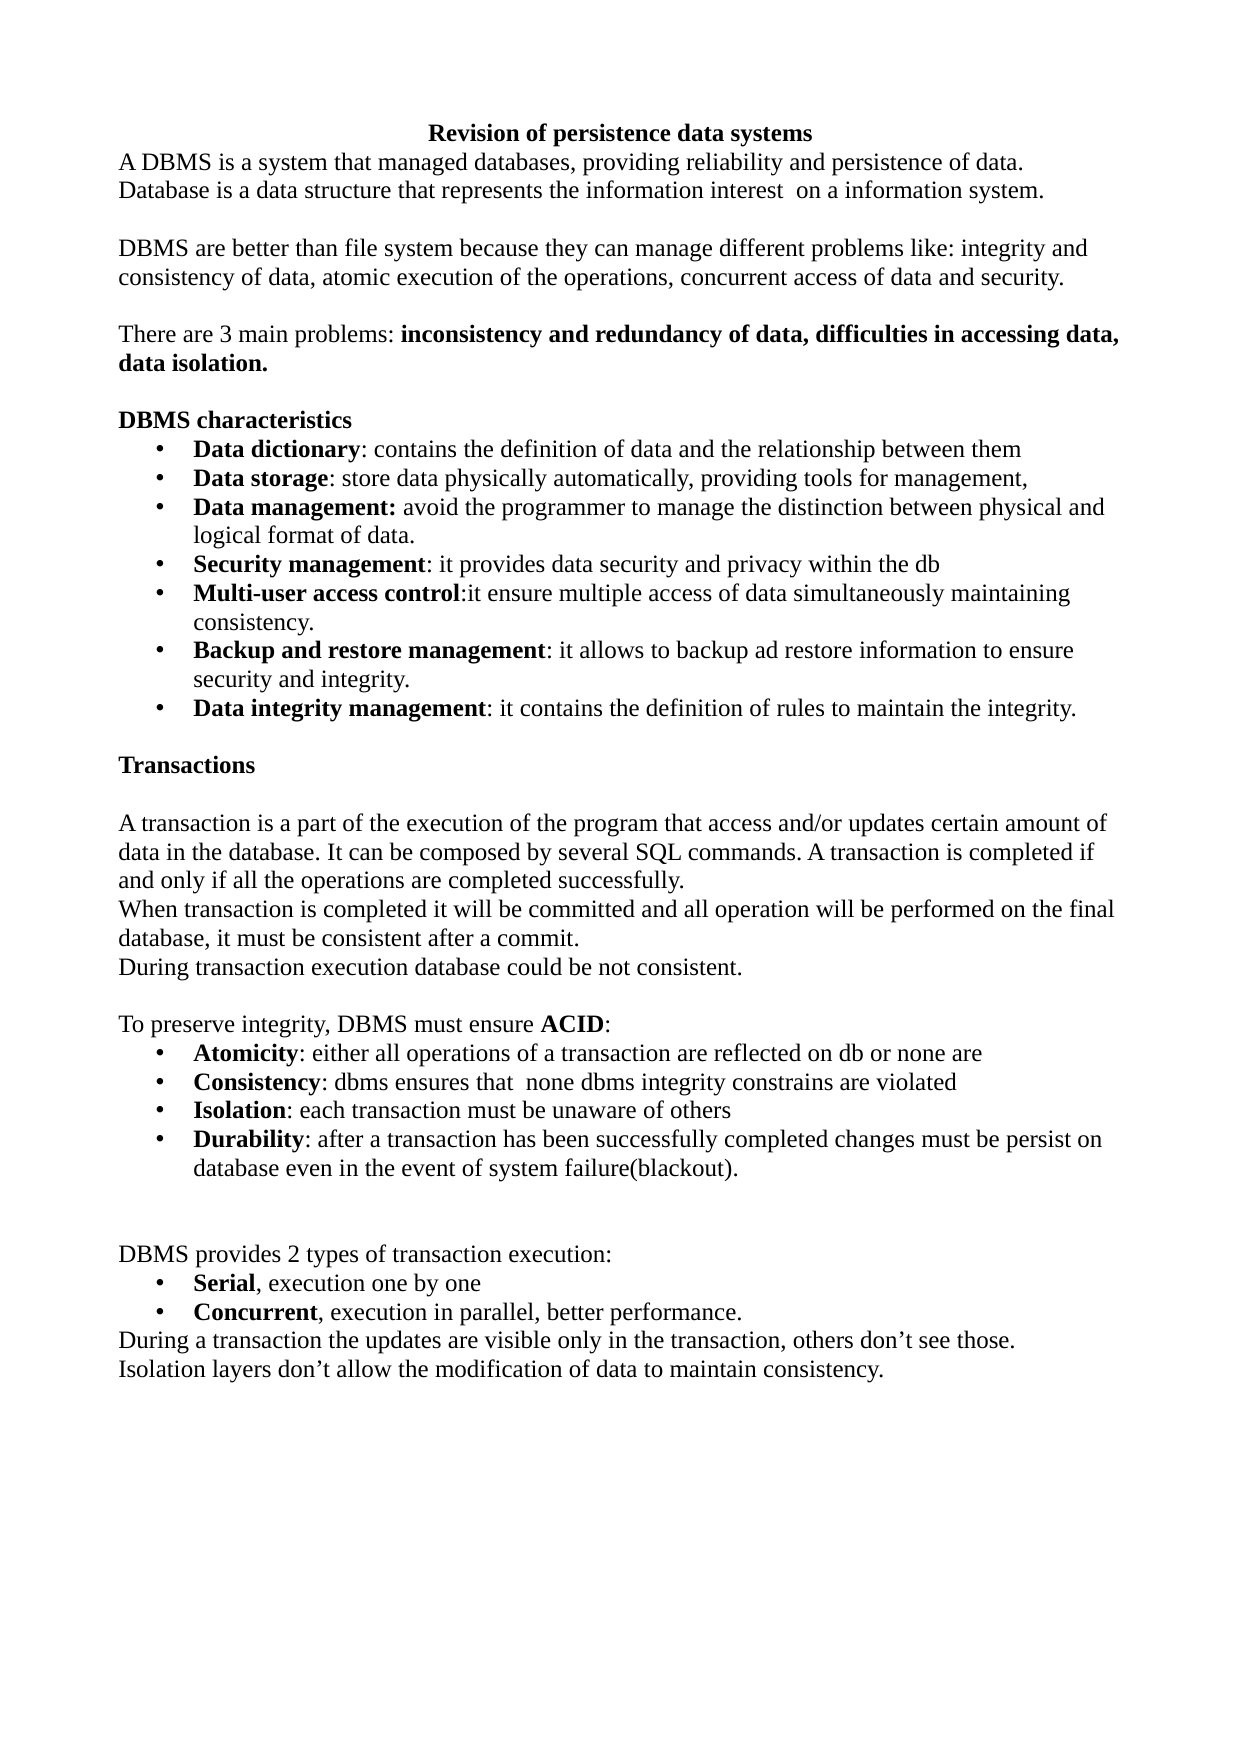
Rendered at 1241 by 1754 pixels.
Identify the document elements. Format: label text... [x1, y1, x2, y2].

list Backup and restore management: it allows to backup ad restore information to ensure security and integrity. [156, 636, 1122, 693]
text Transactions [118, 751, 1122, 779]
text A transaction is a part of the execution of the program that access and/or updates certain amount of data in the database. It can be composed by several SQL commands. A transaction is completed if and only if all the operations are completed successfully. [118, 808, 1122, 894]
list Data management: avoid the programmer to manage the distinction between physical and logical format of data. [156, 492, 1122, 549]
text To preserve integrity, DBMS must ensure ACID: [118, 1009, 1122, 1038]
text A DBMS is a system that managed databases, providing reliability and persistence of data. [118, 147, 1122, 176]
list Atomicity: either all operations of a transaction are reflected on db or none are [156, 1038, 1122, 1067]
list Security management: it provides data security and privacy within the db [156, 549, 1122, 578]
list Serial, execution one by one [156, 1268, 1122, 1297]
text There are 3 main problems: inconsistency and redundancy of data, difficulties in accessing data, data isolation. [118, 319, 1122, 377]
list Multi-user access control:it ensure multiple access of data simultaneously maintaining consistency. [156, 578, 1122, 636]
list Concurrent, execution in parallel, better performance. [156, 1297, 1122, 1326]
list Data dictionary: contains the definition of data and the relationship between them [156, 434, 1122, 463]
text Isolation layers don’t allow the modification of data to maintain consistency. [118, 1354, 1122, 1383]
list Durability: after a transaction has been successfully completed changes must be persist on database even in the event of system failure(blackout). [156, 1124, 1122, 1182]
list Data storage: store data physically automatically, providing tools for management, [156, 463, 1122, 492]
text During a transaction the updates are visible only in the transaction, others don’t see those. [118, 1326, 1122, 1354]
text Revision of persistence data systems [118, 118, 1122, 147]
list Isolation: each transaction must be unaware of others [156, 1096, 1122, 1124]
text DBMS are better than file system because they can manage different problems like: integrity and consistency of data, atomic execution of the operations, concurrent access of data and security. [118, 233, 1122, 291]
text DBMS characteristics [118, 406, 1122, 434]
text When transaction is completed it will be committed and all operation will be performed on the final database, it must be consistent after a commit. [118, 894, 1122, 952]
text During transaction execution database could be not consistent. [118, 952, 1122, 981]
list Consistency: dbms ensures that none dbms integrity constrains are violated [156, 1067, 1122, 1096]
text Database is a data structure that represents the information interest on a information system. [118, 176, 1122, 204]
text DBMS provides 2 types of transaction execution: [118, 1239, 1122, 1268]
list Data integrity management: it contains the definition of rules to maintain the integrity. [156, 693, 1122, 722]
